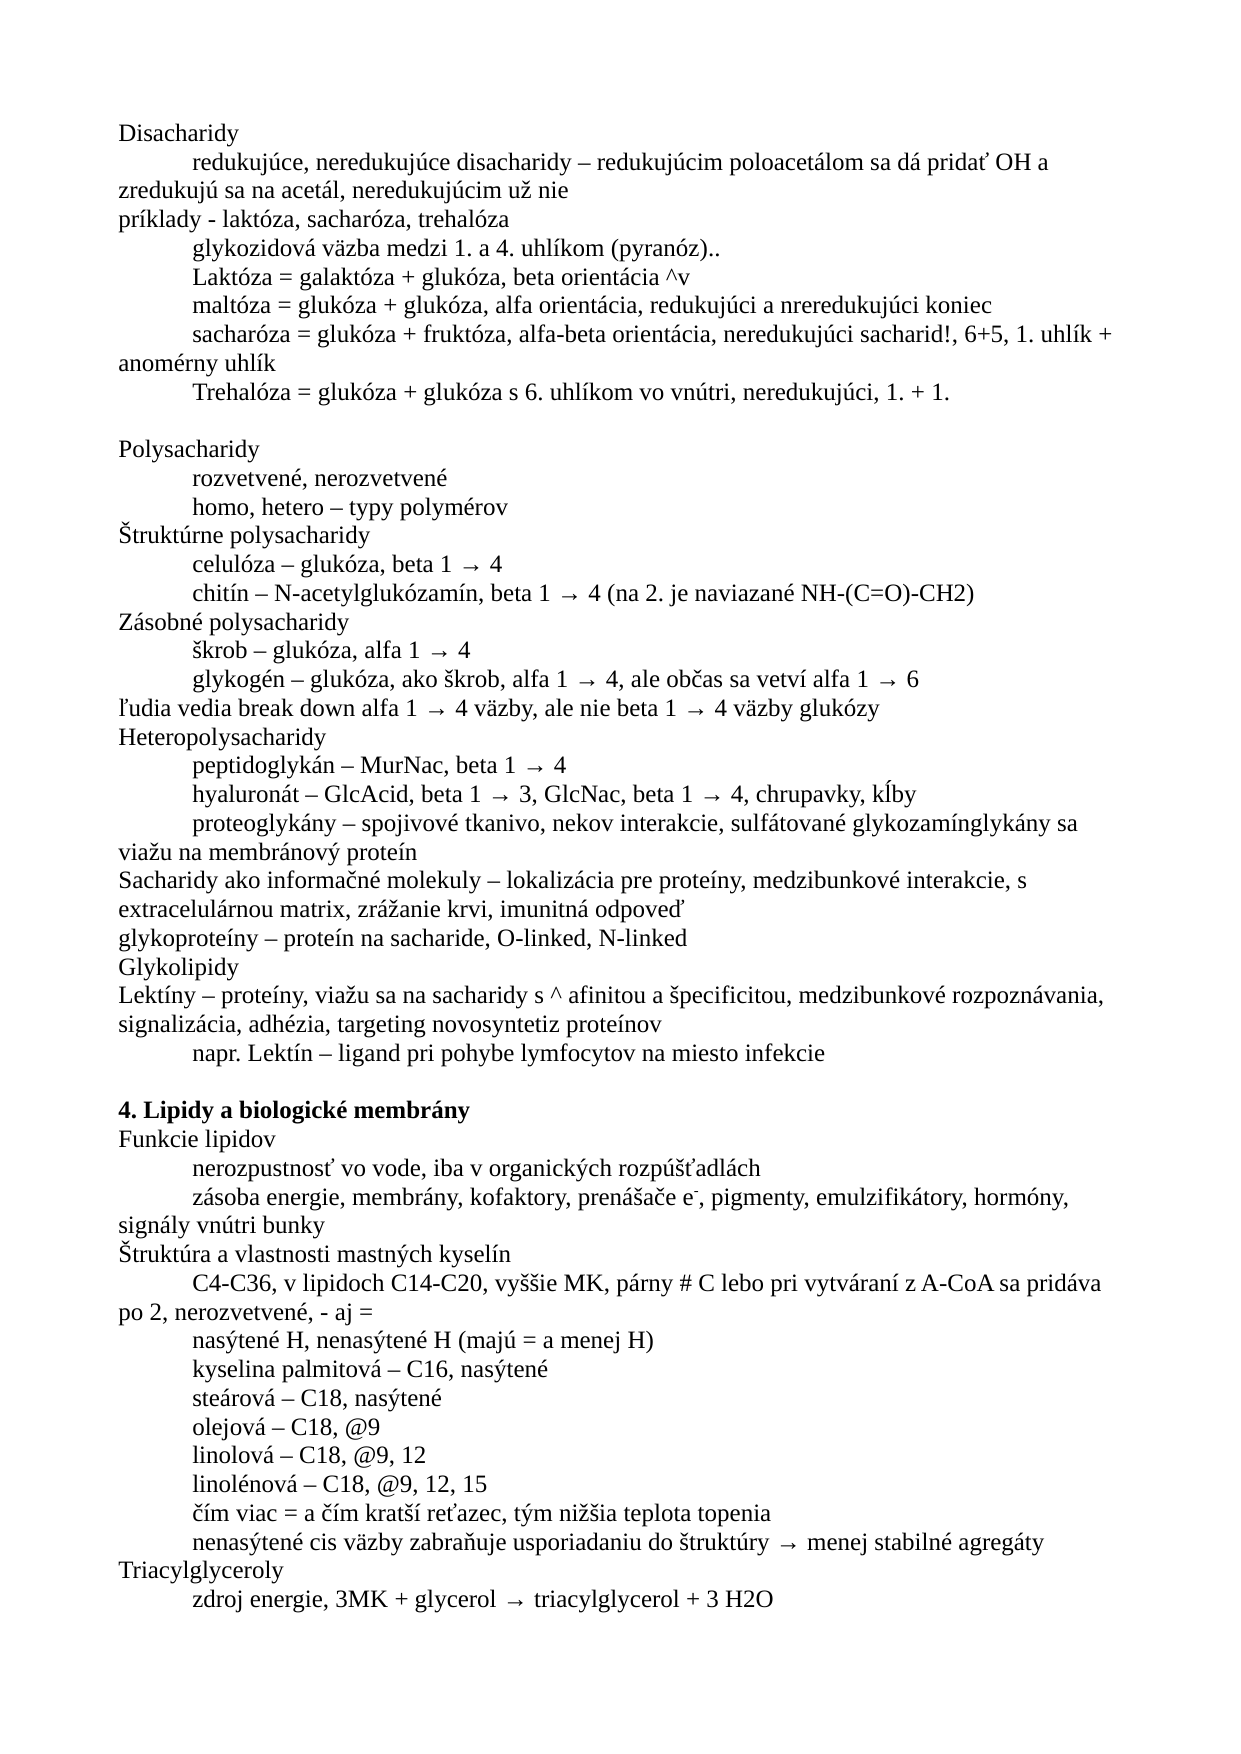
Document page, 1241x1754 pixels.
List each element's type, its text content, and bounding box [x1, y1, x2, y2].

text škrob – glukóza, alfa 1 → 4 [118, 636, 1122, 664]
text Disacharidy [118, 118, 1122, 147]
text linolová – C18, @9, 12 [118, 1441, 1122, 1469]
text Glykolipidy [118, 952, 1122, 981]
text Laktóza = galaktóza + glukóza, beta orientácia ^v [118, 262, 1122, 291]
text C4-C36, v lipidoch C14-C20, vyššie MK, párny # C lebo pri vytváraní z A-CoA sa pridáva po 2, nerozvetvené, - aj = [118, 1268, 1122, 1326]
text Zásobné polysacharidy [118, 607, 1122, 636]
text olejová – C18, @9 [118, 1412, 1122, 1441]
text zdroj energie, 3MK + glycerol → triacylglycerol + 3 H2O [118, 1584, 1122, 1613]
text Sacharidy ako informačné molekuly – lokalizácia pre proteíny, medzibunkové interakcie, s extracelulárnou matrix, zrážanie krvi, imunitná odpoveď [118, 866, 1122, 923]
text peptidoglykán – MurNac, beta 1 → 4 [118, 751, 1122, 779]
text proteoglykány – spojivové tkanivo, nekov interakcie, sulfátované glykozamínglykány sa viažu na membránový proteín [118, 808, 1122, 866]
text Lektíny – proteíny, viažu sa na sacharidy s ^ afinitou a špecificitou, medzibunkové rozpoznávania, signalizácia, adhézia, targeting novosyntetiz proteínov [118, 981, 1122, 1038]
text zásoba energie, membrány, kofaktory, prenášače e-, pigmenty, emulzifikátory, hormóny, signály vnútri bunky [118, 1182, 1122, 1239]
text redukujúce, neredukujúce disacharidy – redukujúcim poloacetálom sa dá pridať OH a zredukujú sa na acetál, neredukujúcim už nie [118, 147, 1122, 204]
text čím viac = a čím kratší reťazec, tým nižšia teplota topenia [118, 1498, 1122, 1527]
text hyaluronát – GlcAcid, beta 1 → 3, GlcNac, beta 1 → 4, chrupavky, kĺby [118, 779, 1122, 808]
text linolénová – C18, @9, 12, 15 [118, 1469, 1122, 1498]
text Funkcie lipidov [118, 1124, 1122, 1153]
text glykogén – glukóza, ako škrob, alfa 1 → 4, ale občas sa vetví alfa 1 → 6 [118, 664, 1122, 693]
text Triacylglyceroly [118, 1556, 1122, 1584]
text príklady - laktóza, sacharóza, trehalóza [118, 204, 1122, 233]
text nerozpustnosť vo vode, iba v organických rozpúšťadlách [118, 1153, 1122, 1182]
text steárová – C18, nasýtené [118, 1383, 1122, 1412]
text Štruktúrne polysacharidy [118, 521, 1122, 549]
text kyselina palmitová – C16, nasýtené [118, 1354, 1122, 1383]
text nenasýtené cis väzby zabraňuje usporiadaniu do štruktúry → menej stabilné agregáty [118, 1527, 1122, 1556]
text nasýtené H, nenasýtené H (majú = a menej H) [118, 1326, 1122, 1354]
text 4. Lipidy a biologické membrány [118, 1096, 1122, 1124]
text homo, hetero – typy polymérov [118, 492, 1122, 521]
text Trehalóza = glukóza + glukóza s 6. uhlíkom vo vnútri, neredukujúci, 1. + 1. [118, 377, 1122, 406]
text Štruktúra a vlastnosti mastných kyselín [118, 1239, 1122, 1268]
text glykozidová väzba medzi 1. a 4. uhlíkom (pyranóz).. [118, 233, 1122, 262]
text Polysacharidy [118, 434, 1122, 463]
text celulóza – glukóza, beta 1 → 4 [118, 549, 1122, 578]
text sacharóza = glukóza + fruktóza, alfa-beta orientácia, neredukujúci sacharid!, 6+5, 1. uhlík + anomérny uhlík [118, 319, 1122, 377]
text Heteropolysacharidy [118, 722, 1122, 751]
text ľudia vedia break down alfa 1 → 4 väzby, ale nie beta 1 → 4 väzby glukózy [118, 693, 1122, 722]
text glykoproteíny – proteín na sacharide, O-linked, N-linked [118, 923, 1122, 952]
text rozvetvené, nerozvetvené [118, 463, 1122, 492]
text napr. Lektín – ligand pri pohybe lymfocytov na miesto infekcie [118, 1038, 1122, 1067]
text chitín – N-acetylglukózamín, beta 1 → 4 (na 2. je naviazané NH-(C=O)-CH2) [118, 578, 1122, 607]
text maltóza = glukóza + glukóza, alfa orientácia, redukujúci a nreredukujúci koniec [118, 291, 1122, 319]
